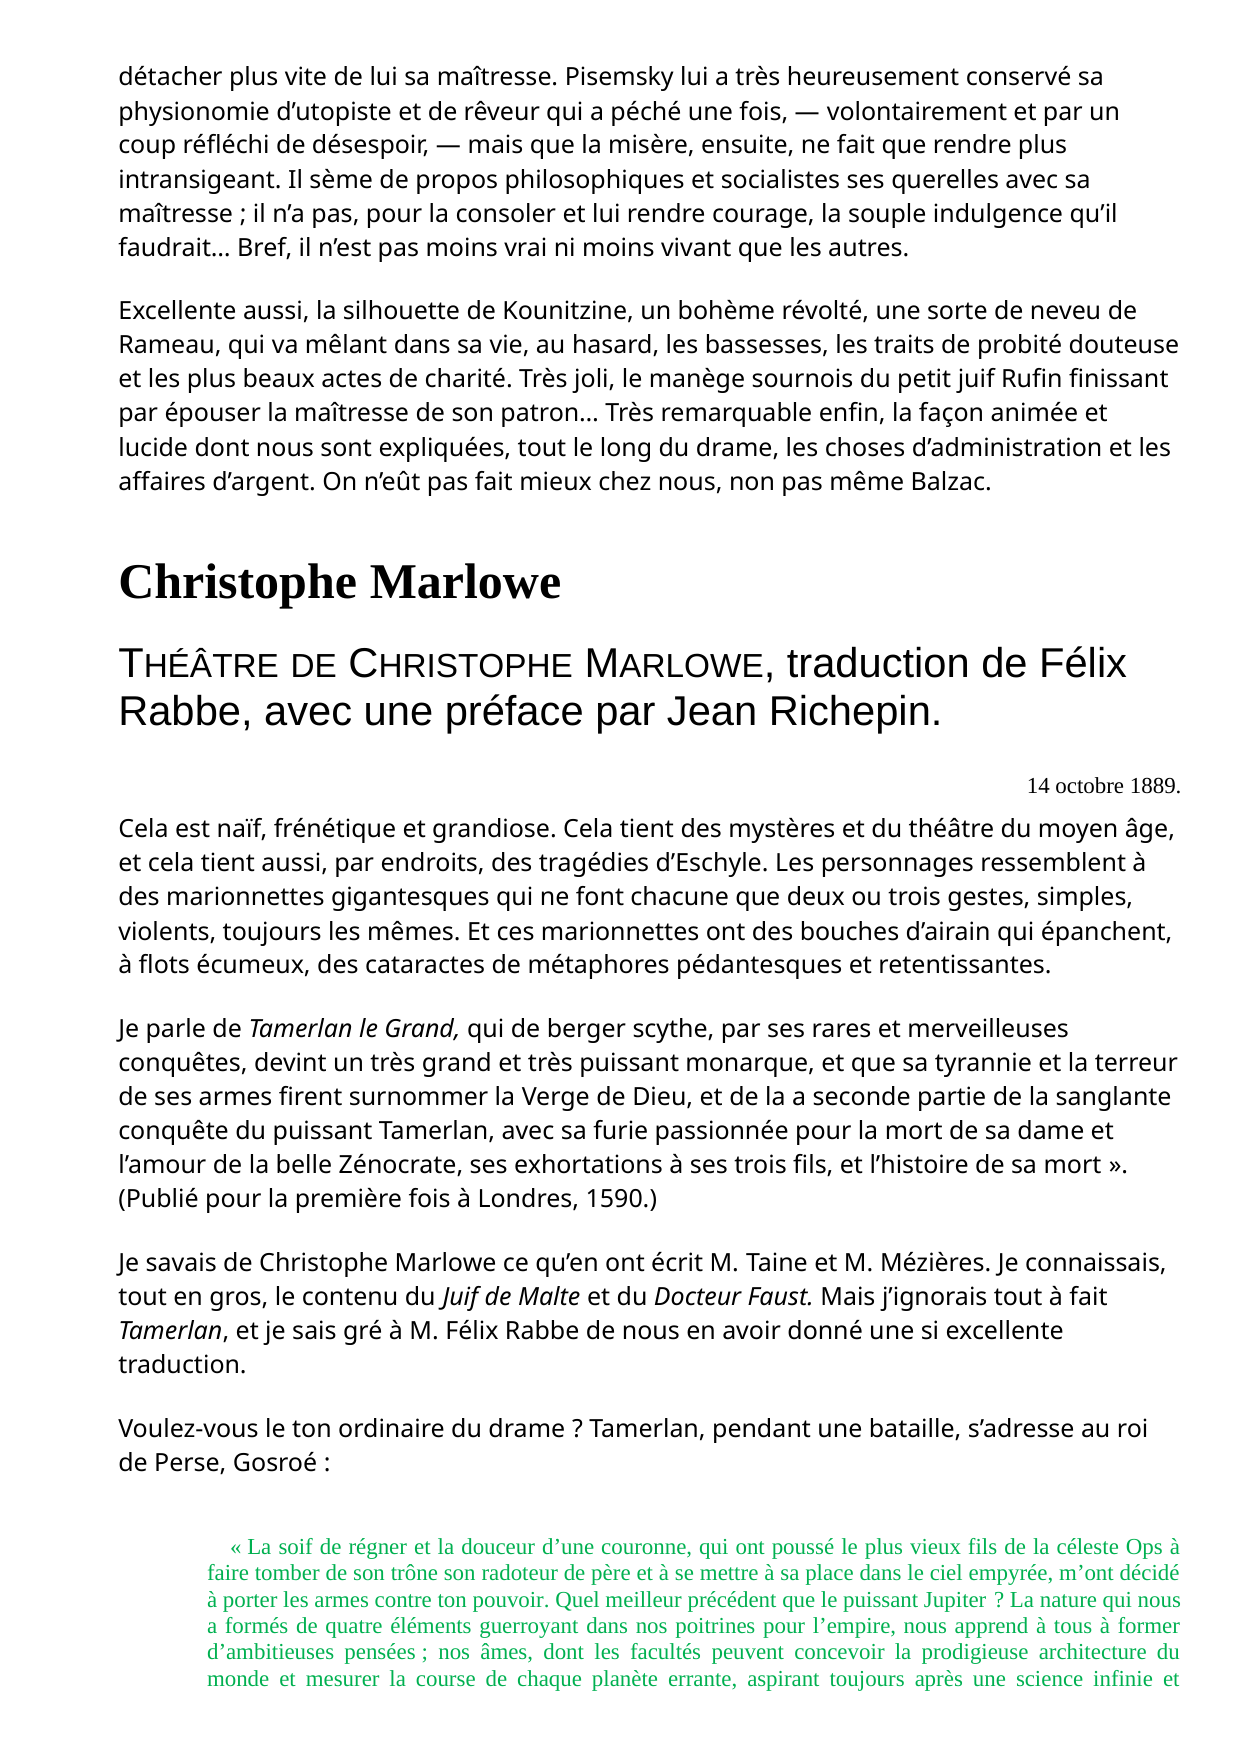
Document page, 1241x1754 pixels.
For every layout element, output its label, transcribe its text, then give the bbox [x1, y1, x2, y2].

text Voulez-vous le ton ordinaire du drame ? Tamerlan, pendant une bataille, s’adresse au roi de Perse, Gosroé : [118, 1410, 1181, 1478]
text « La soif de régner et la douceur d’une couronne, qui ont poussé le plus vieux fils de la céleste Ops à faire tomber de son trône son radoteur de père et à se mettre à sa place dans le ciel empyrée, m’ont décidé à porter les armes contre ton pouvoir. Quel meilleur précédent que le puissant Jupiter ? La nature qui nous a formés de quatre éléments guerroyant dans nos poitrines pour l’empire, nous apprend à tous à former d’ambitieuses pensées ; nos âmes, dont les facultés peuvent concevoir la prodigieuse architecture du monde et mesurer la course de chaque planète errante, aspirant toujours après une science infinie et [207, 1533, 1181, 1691]
text Théâtre de Christophe Marlowe, traduction de Félix Rabbe, avec une préface par Jean Richepin. [118, 639, 1181, 734]
text détacher plus vite de lui sa maîtresse. Pisemsky lui a très heureusement conservé sa physionomie d’utopiste et de rêveur qui a péché une fois, — volontairement et par un coup réfléchi de désespoir, — mais que la misère, ensuite, ne fait que rendre plus intransigeant. Il sème de propos philosophiques et socialistes ses querelles avec sa maîtresse ; il n’a pas, pour la consoler et lui rendre courage, la souple indulgence qu’il faudrait… Bref, il n’est pas moins vrai ni moins vivant que les autres. [118, 59, 1181, 263]
text 14 octobre 1889. [118, 772, 1181, 798]
text Excellente aussi, la silhouette de Kounitzine, un bohème révolté, une sorte de neveu de Rameau, qui va mêlant dans sa vie, au hasard, les bassesses, les traits de probité douteuse et les plus beaux actes de charité. Très joli, le manège sournois du petit juif Rufin finissant par épouser la maîtresse de son patron… Très remarquable enfin, la façon animée et lucide dont nous sont expliquées, tout le long du drame, les choses d’administration et les affaires d’argent. On n’eût pas fait mieux chez nous, non pas même Balzac. [118, 293, 1181, 497]
text Je parle de Tamerlan le Grand, qui de berger scythe, par ses rares et merveilleuses conquêtes, devint un très grand et très puissant monarque, et que sa tyrannie et la terreur de ses armes firent surnommer la Verge de Dieu, et de la a seconde partie de la sanglante conquête du puissant Tamerlan, avec sa furie passionnée pour la mort de sa dame et l’amour de la belle Zénocrate, ses exhortations à ses trois fils, et l’histoire de sa mort ». (Publié pour la première fois à Londres, 1590.) [118, 1011, 1181, 1215]
text Je savais de Christophe Marlowe ce qu’en ont écrit M. Taine et M. Mézières. Je connaissais, tout en gros, le contenu du Juif de Malte et du Docteur Faust. Mais j’ignorais tout à fait Tamerlan, et je sais gré à M. Félix Rabbe de nous en avoir donné une si excellente traduction. [118, 1244, 1181, 1381]
text Cela est naïf, frénétique et grandiose. Cela tient des mystères et du théâtre du moyen âge, et cela tient aussi, par endroits, des tragédies d’Eschyle. Les personnages ressemblent à des marionnettes gigantesques qui ne font chacune que deux ou trois gestes, simples, violents, toujours les mêmes. Et ces marionnettes ont des bouches d’airain qui épanchent, à flots écumeux, des cataractes de métaphores pédantesques et retentissantes. [118, 811, 1181, 981]
subtitle Christophe Marlowe [118, 552, 1181, 609]
